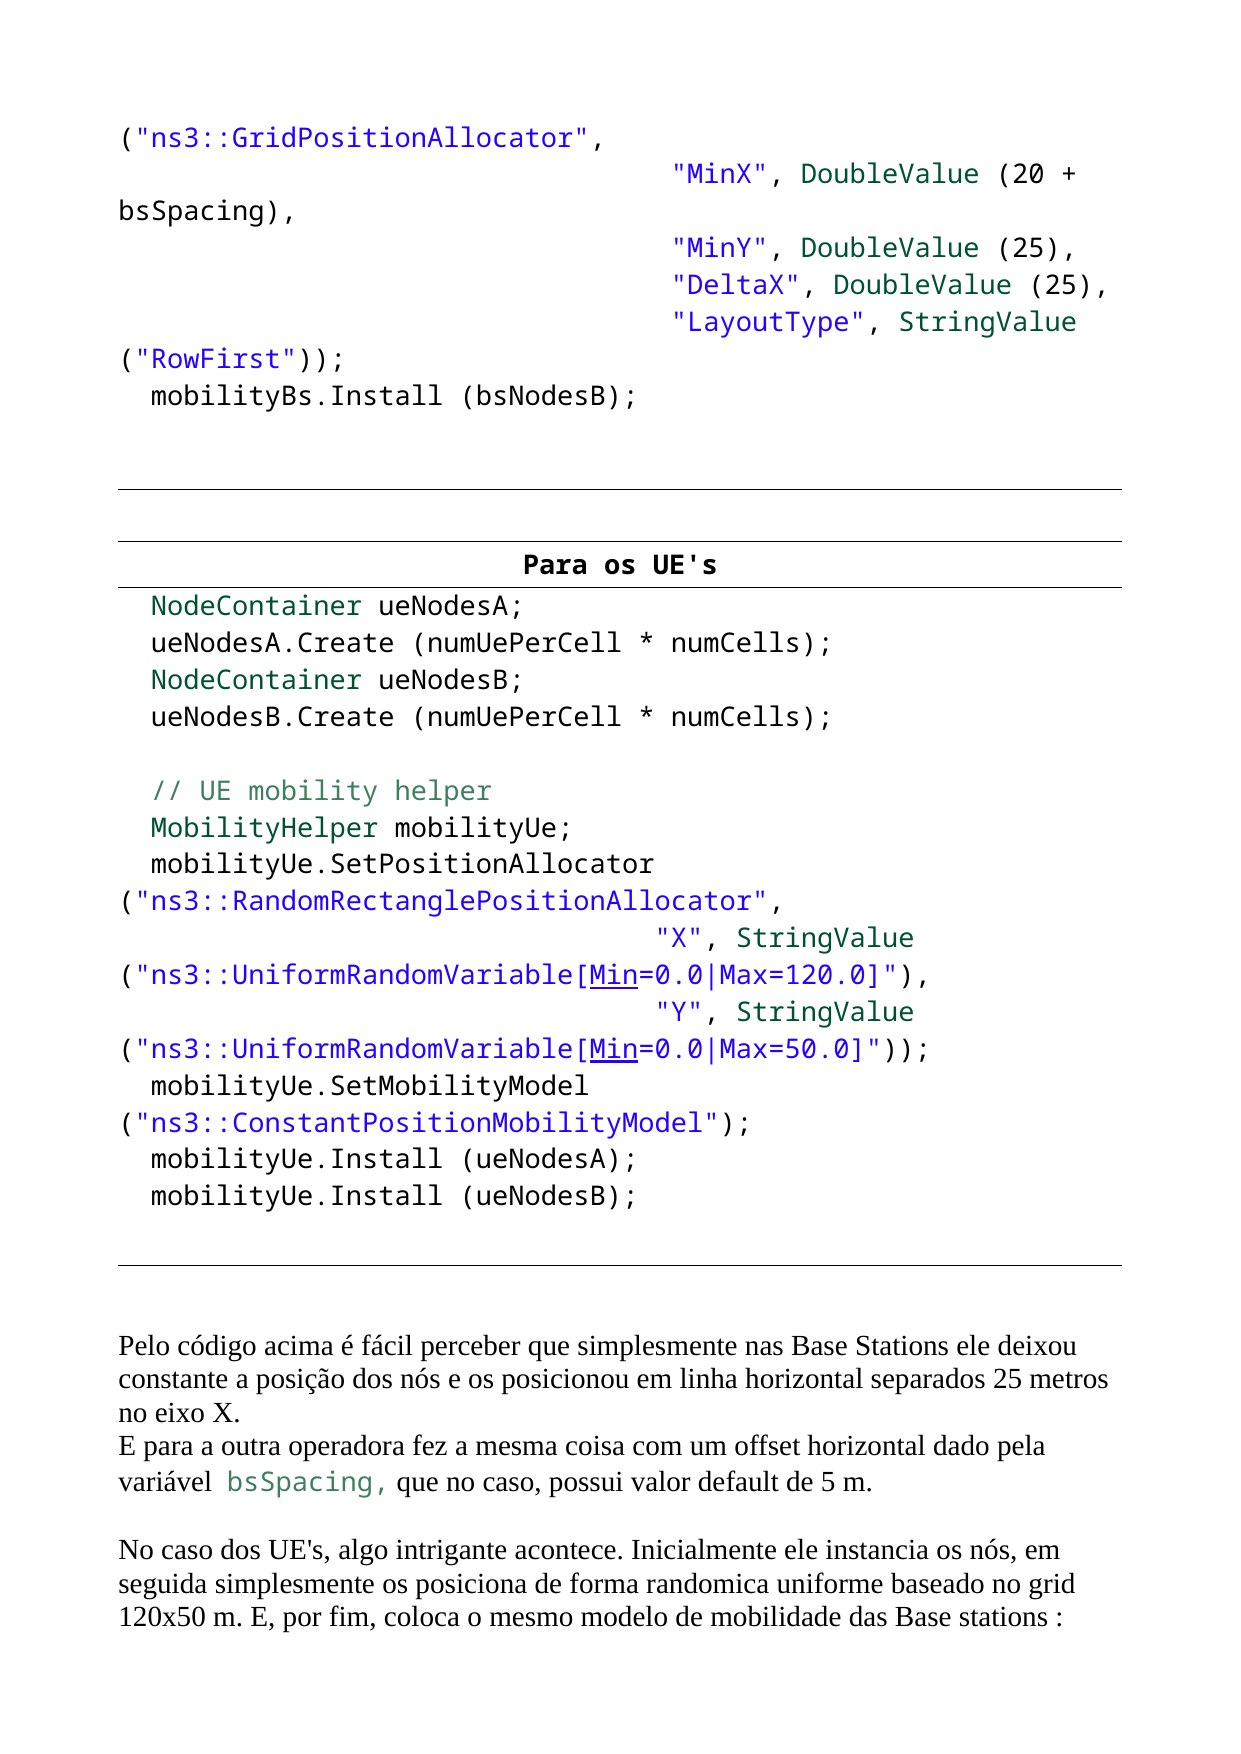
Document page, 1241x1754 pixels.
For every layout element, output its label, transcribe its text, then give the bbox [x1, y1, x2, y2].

text MobilityHelper mobilityUe; [118, 808, 1122, 845]
text mobilityUe.SetMobilityModel ("ns3::ConstantPositionMobilityModel"); [118, 1066, 1122, 1140]
text mobilityUe.Install (ueNodesA); [118, 1140, 1122, 1177]
text mobilityUe.Install (ueNodesB); [118, 1177, 1122, 1214]
text mobilityUe.SetPositionAllocator ("ns3::RandomRectanglePositionAllocator", [118, 845, 1122, 919]
text ueNodesB.Create (numUePerCell * numCells); [118, 697, 1122, 734]
text "LayoutType", StringValue ("RowFirst")); [118, 302, 1122, 376]
text Para os UE's [118, 542, 1122, 587]
text "X", StringValue ("ns3::UniformRandomVariable[Min=0.0|Max=120.0]"), [118, 919, 1122, 992]
text E para a outra operadora fez a mesma coisa com um offset horizontal dado pela variável bsSpacing, que no caso, possui valor default de 5 m. [118, 1428, 1122, 1499]
text ("ns3::GridPositionAllocator", [118, 118, 1122, 155]
text ueNodesA.Create (numUePerCell * numCells); [118, 624, 1122, 661]
text "MinX", DoubleValue (20 + bsSpacing), [118, 155, 1122, 229]
text "MinY", DoubleValue (25), [118, 229, 1122, 266]
text mobilityBs.Install (bsNodesB); [118, 376, 1122, 413]
text "DeltaX", DoubleValue (25), [118, 266, 1122, 302]
text Pelo código acima é fácil perceber que simplesmente nas Base Stations ele deixou constante a posição dos nós e os posicionou em linha horizontal separados 25 metros no eixo X. [118, 1328, 1122, 1428]
text "Y", StringValue ("ns3::UniformRandomVariable[Min=0.0|Max=50.0]")); [118, 992, 1122, 1066]
text // UE mobility helper [118, 771, 1122, 808]
text NodeContainer ueNodesB; [118, 661, 1122, 697]
text NodeContainer ueNodesA; [118, 588, 1122, 624]
text No caso dos UE's, algo intrigante acontece. Inicialmente ele instancia os nós, em seguida simplesmente os posiciona de forma randomica uniforme baseado no grid 120x50 m. E, por fim, coloca o mesmo modelo de mobilidade das Base stations : [118, 1532, 1122, 1633]
